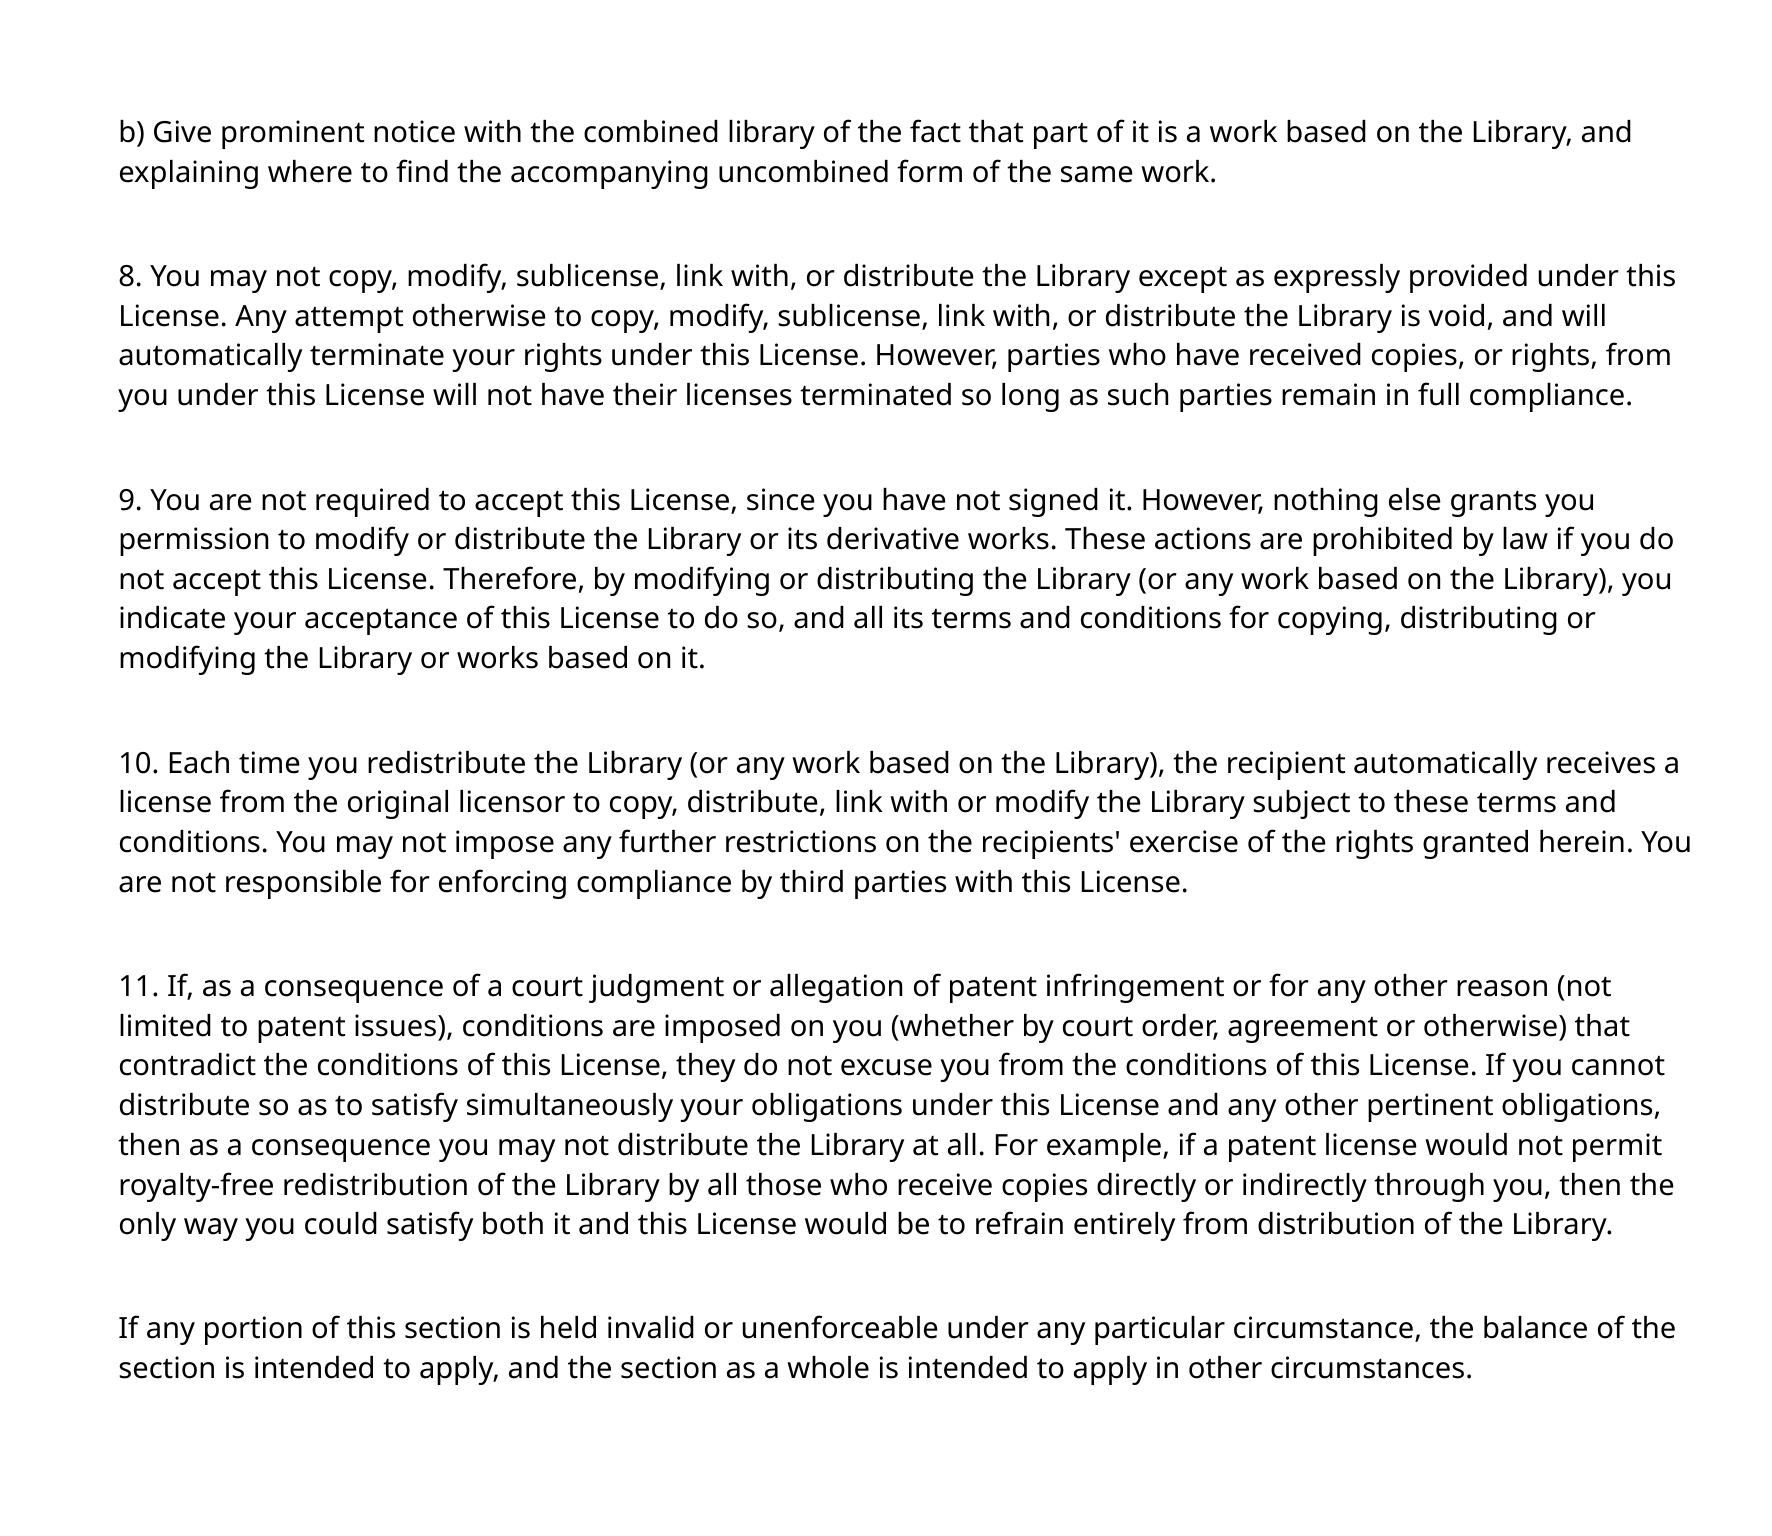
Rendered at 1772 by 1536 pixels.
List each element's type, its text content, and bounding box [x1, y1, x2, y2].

text 11. If, as a consequence of a court judgment or allegation of patent infringement or for any other reason (not limited to patent issues), conditions are imposed on you (whether by court order, agreement or otherwise) that contradict the conditions of this License, they do not excuse you from the conditions of this License. If you cannot distribute so as to satisfy simultaneously your obligations under this License and any other pertinent obligations, then as a consequence you may not distribute the Library at all. For example, if a patent license would not permit royalty-free redistribution of the Library by all those who receive copies directly or indirectly through you, then the only way you could satisfy both it and this License would be to refrain entirely from distribution of the Library. [118, 965, 1713, 1243]
text If any portion of this section is held invalid or unenforceable under any particular circumstance, the balance of the section is intended to apply, and the section as a whole is intended to apply in other circumstances. [118, 1308, 1713, 1387]
text 10. Each time you redistribute the Library (or any work based on the Library), the recipient automatically receives a license from the original licensor to copy, distribute, link with or modify the Library subject to these terms and conditions. You may not impose any further restrictions on the recipients' exercise of the rights granted herein. You are not responsible for enforcing compliance by third parties with this License. [118, 742, 1713, 901]
text b) Give prominent notice with the combined library of the fact that part of it is a work based on the Library, and explaining where to find the accompanying uncombined form of the same work. [118, 111, 1713, 191]
text 9. You are not required to accept this License, since you have not signed it. However, nothing else grants you permission to modify or distribute the Library or its derivative works. These actions are prohibited by law if you do not accept this License. Therefore, by modifying or distributing the Library (or any work based on the Library), you indicate your acceptance of this License to do so, and all its terms and conditions for copying, distributing or modifying the Library or works based on it. [118, 479, 1713, 677]
text 8. You may not copy, modify, sublicense, link with, or distribute the Library except as expressly provided under this License. Any attempt otherwise to copy, modify, sublicense, link with, or distribute the Library is void, and will automatically terminate your rights under this License. However, parties who have received copies, or rights, from you under this License will not have their licenses terminated so long as such parties remain in full compliance. [118, 255, 1713, 414]
